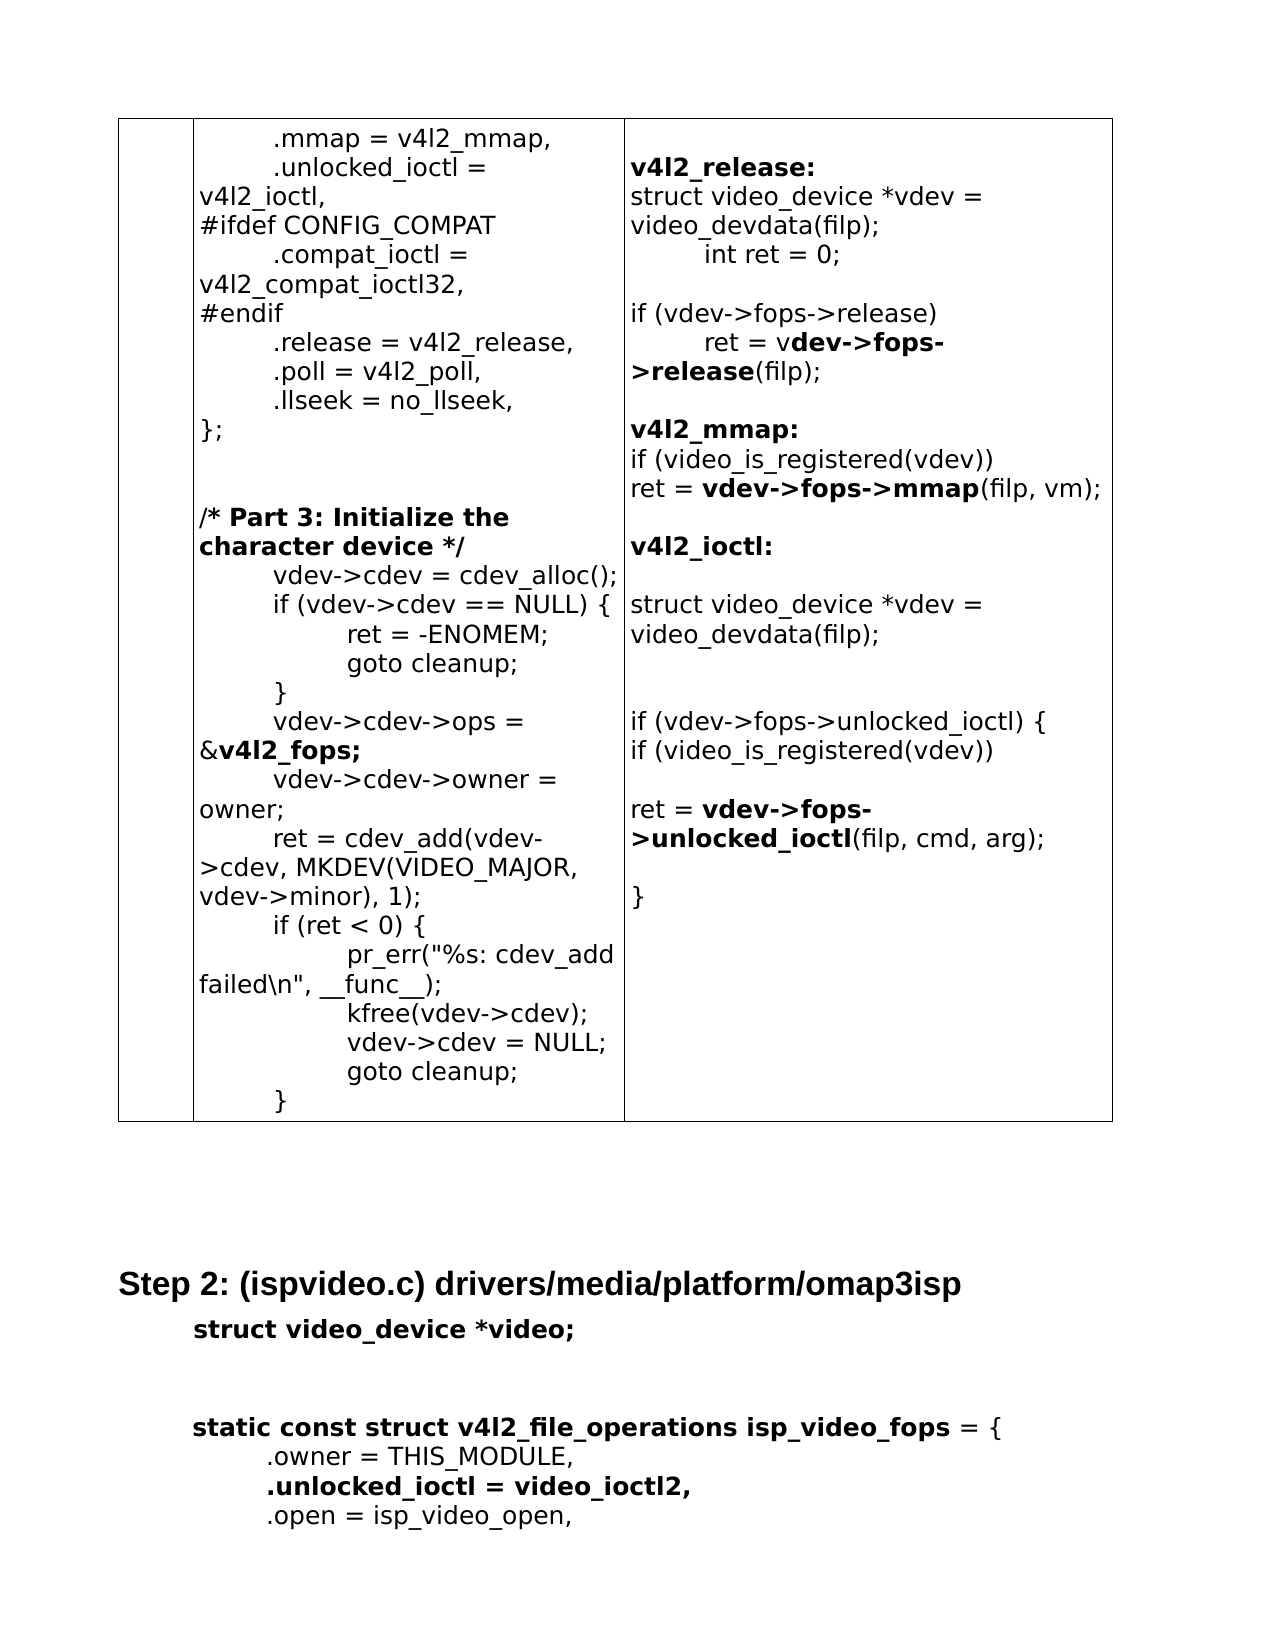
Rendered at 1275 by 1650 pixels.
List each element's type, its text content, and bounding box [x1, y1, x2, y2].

subtitle Step 2: (ispvideo.c) drivers/media/platform/omap3isp [118, 1263, 1157, 1302]
table_cell [119, 119, 193, 1121]
text struct video_device *video; [118, 1315, 1157, 1344]
text .open = isp_video_open, [118, 1501, 1157, 1530]
table_cell v4l2_release: struct video_device *vdev = video_devdata(filp); int ret = 0; if (vdev->fops->release) ret = vdev->fops->release(filp); v4l2_mmap: if (video_is_registered(vdev)) ret = vdev->fops->mmap(filp, vm); v4l2_ioctl: struct video_device *vdev = video_devdata(filp); if (vdev->fops->unlocked_ioctl) { if (video_is_registered(vdev)) ret = vdev->fops->unlocked_ioctl(filp, cmd, arg); } [625, 119, 1112, 1121]
text .unlocked_ioctl = video_ioctl2, [118, 1472, 1157, 1501]
text .owner = THIS_MODULE, [118, 1443, 1157, 1472]
table_cell .mmap = v4l2_mmap, .unlocked_ioctl = v4l2_ioctl, #ifdef CONFIG_COMPAT .compat_ioctl = v4l2_compat_ioctl32, #endif .release = v4l2_release, .poll = v4l2_poll, .llseek = no_llseek, }; /* Part 3: Initialize the character device */ vdev->cdev = cdev_alloc(); if (vdev->cdev == NULL) { ret = -ENOMEM; goto cleanup; } vdev->cdev->ops = &v4l2_fops; vdev->cdev->owner = owner; ret = cdev_add(vdev->cdev, MKDEV(VIDEO_MAJOR, vdev->minor), 1); if (ret < 0) { pr_err("%s: cdev_add failed\n", __func__); kfree(vdev->cdev); vdev->cdev = NULL; goto cleanup; } [194, 119, 624, 1121]
text static const struct v4l2_file_operations isp_video_fops = { [118, 1413, 1157, 1443]
